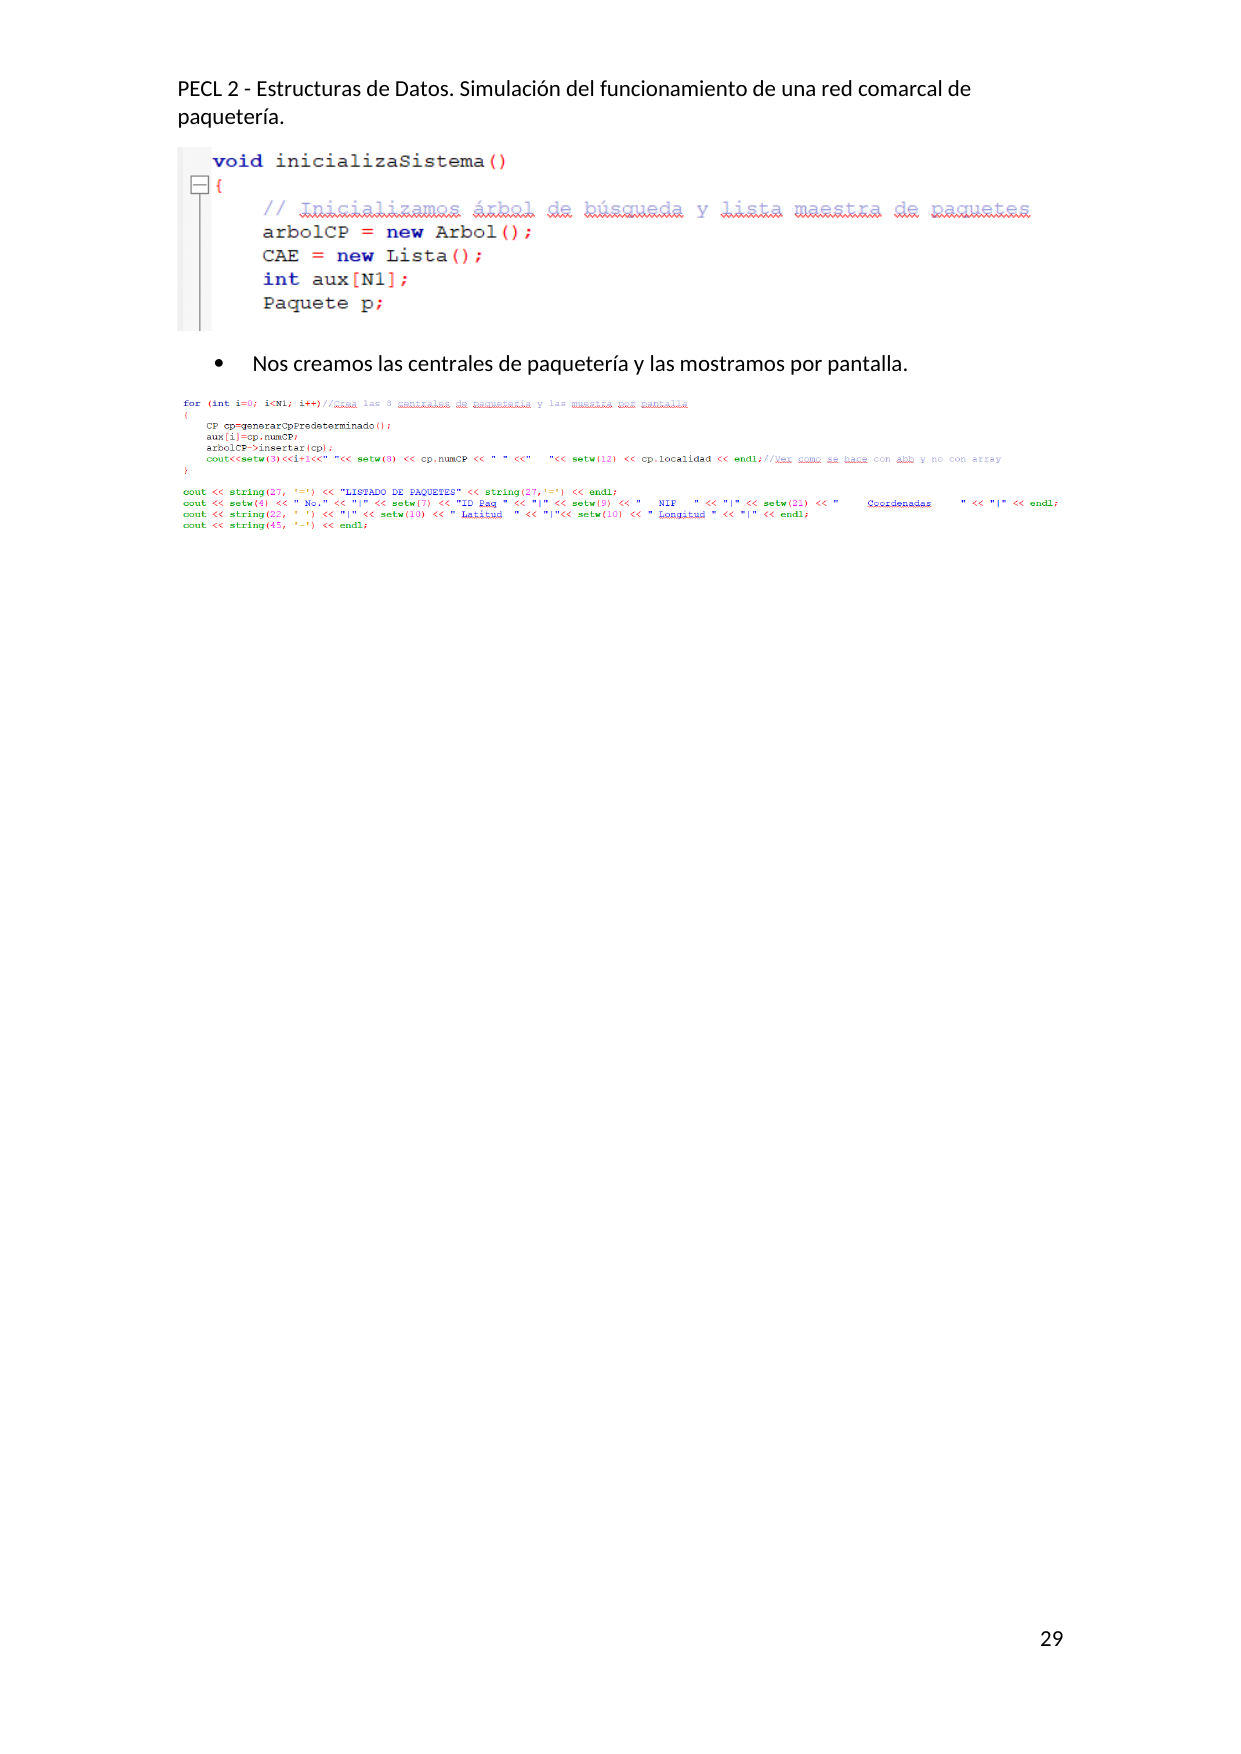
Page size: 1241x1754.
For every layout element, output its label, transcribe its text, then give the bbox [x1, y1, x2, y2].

picture [177, 396, 1063, 530]
list Nos creamos las centrales de paquetería y las mostramos por pantalla. [215, 349, 1063, 378]
picture [177, 147, 1063, 331]
